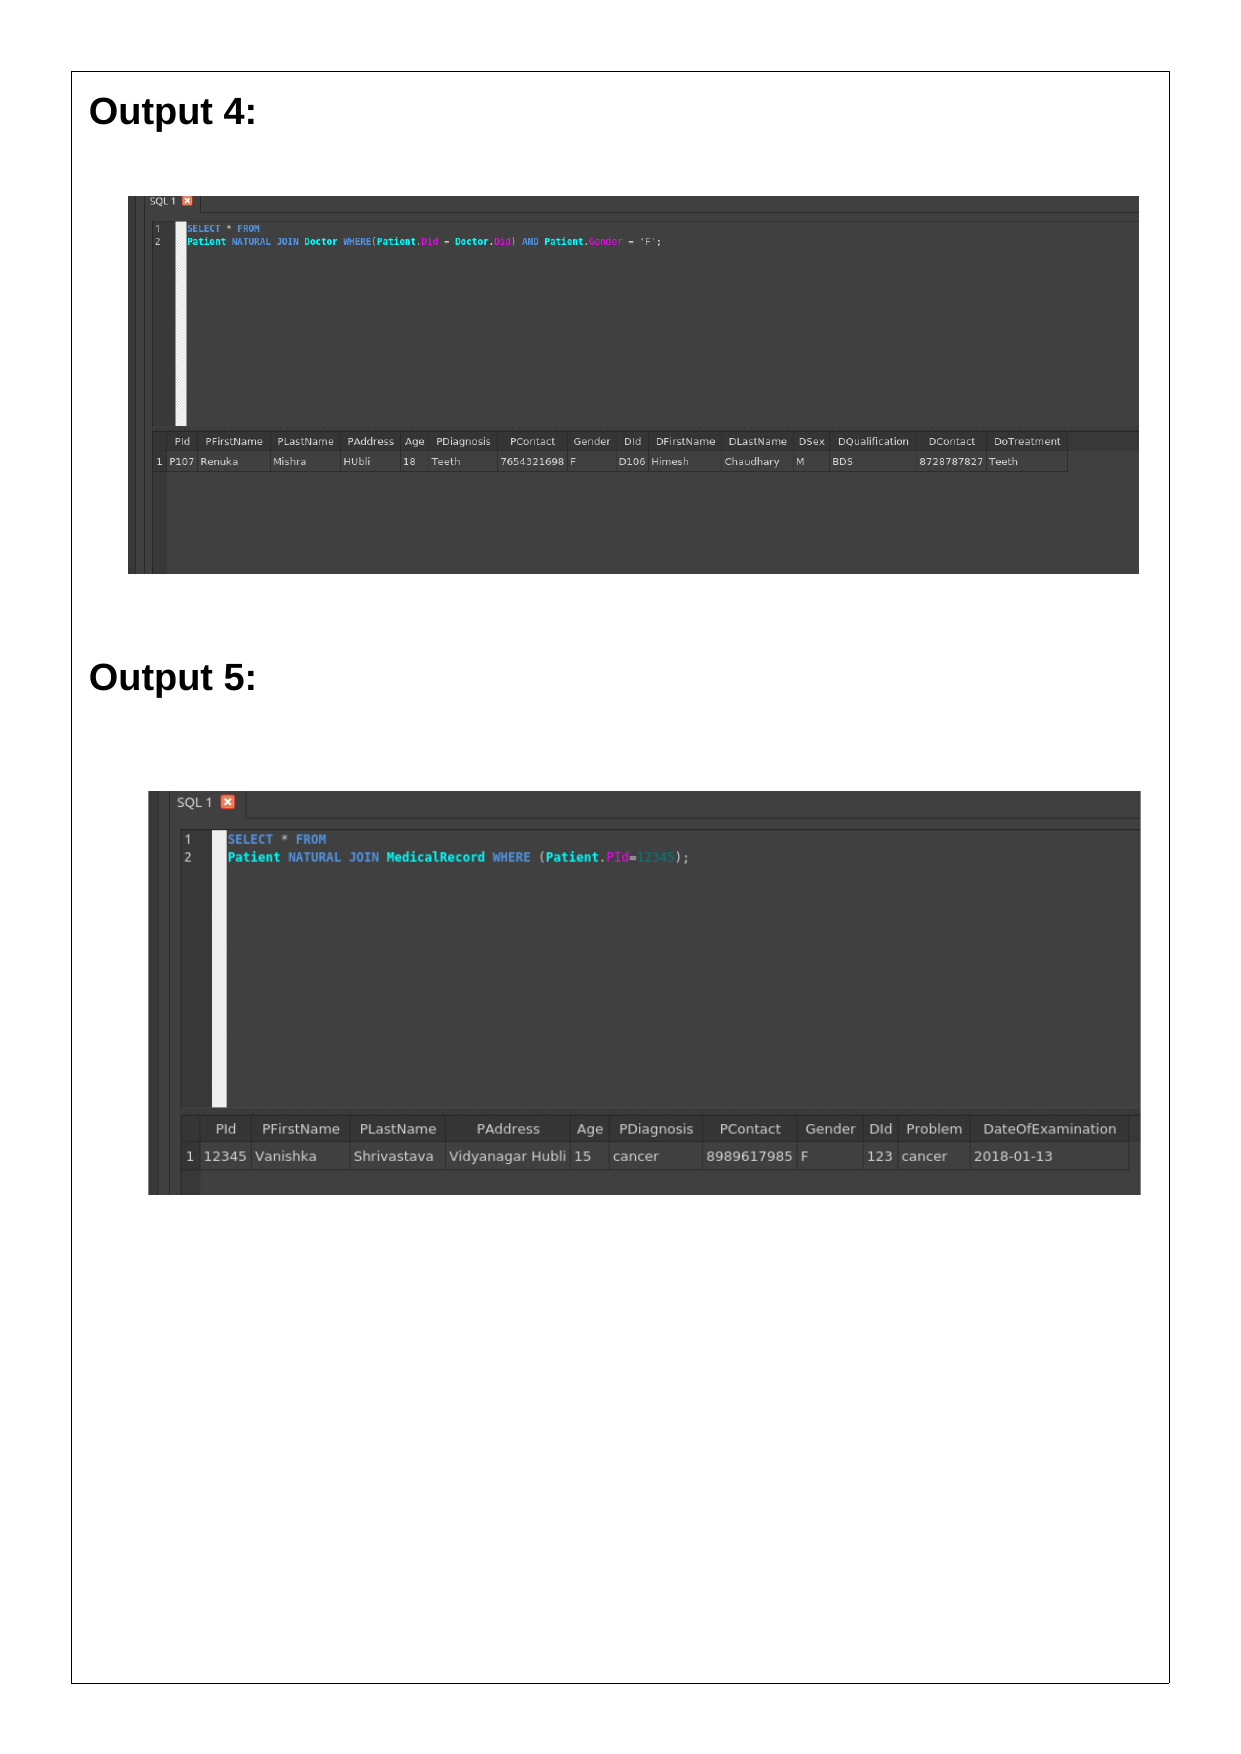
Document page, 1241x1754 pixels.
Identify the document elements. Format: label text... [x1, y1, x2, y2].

subtitle Output 4: [89, 89, 1152, 132]
subtitle Output 5: [89, 655, 1152, 698]
